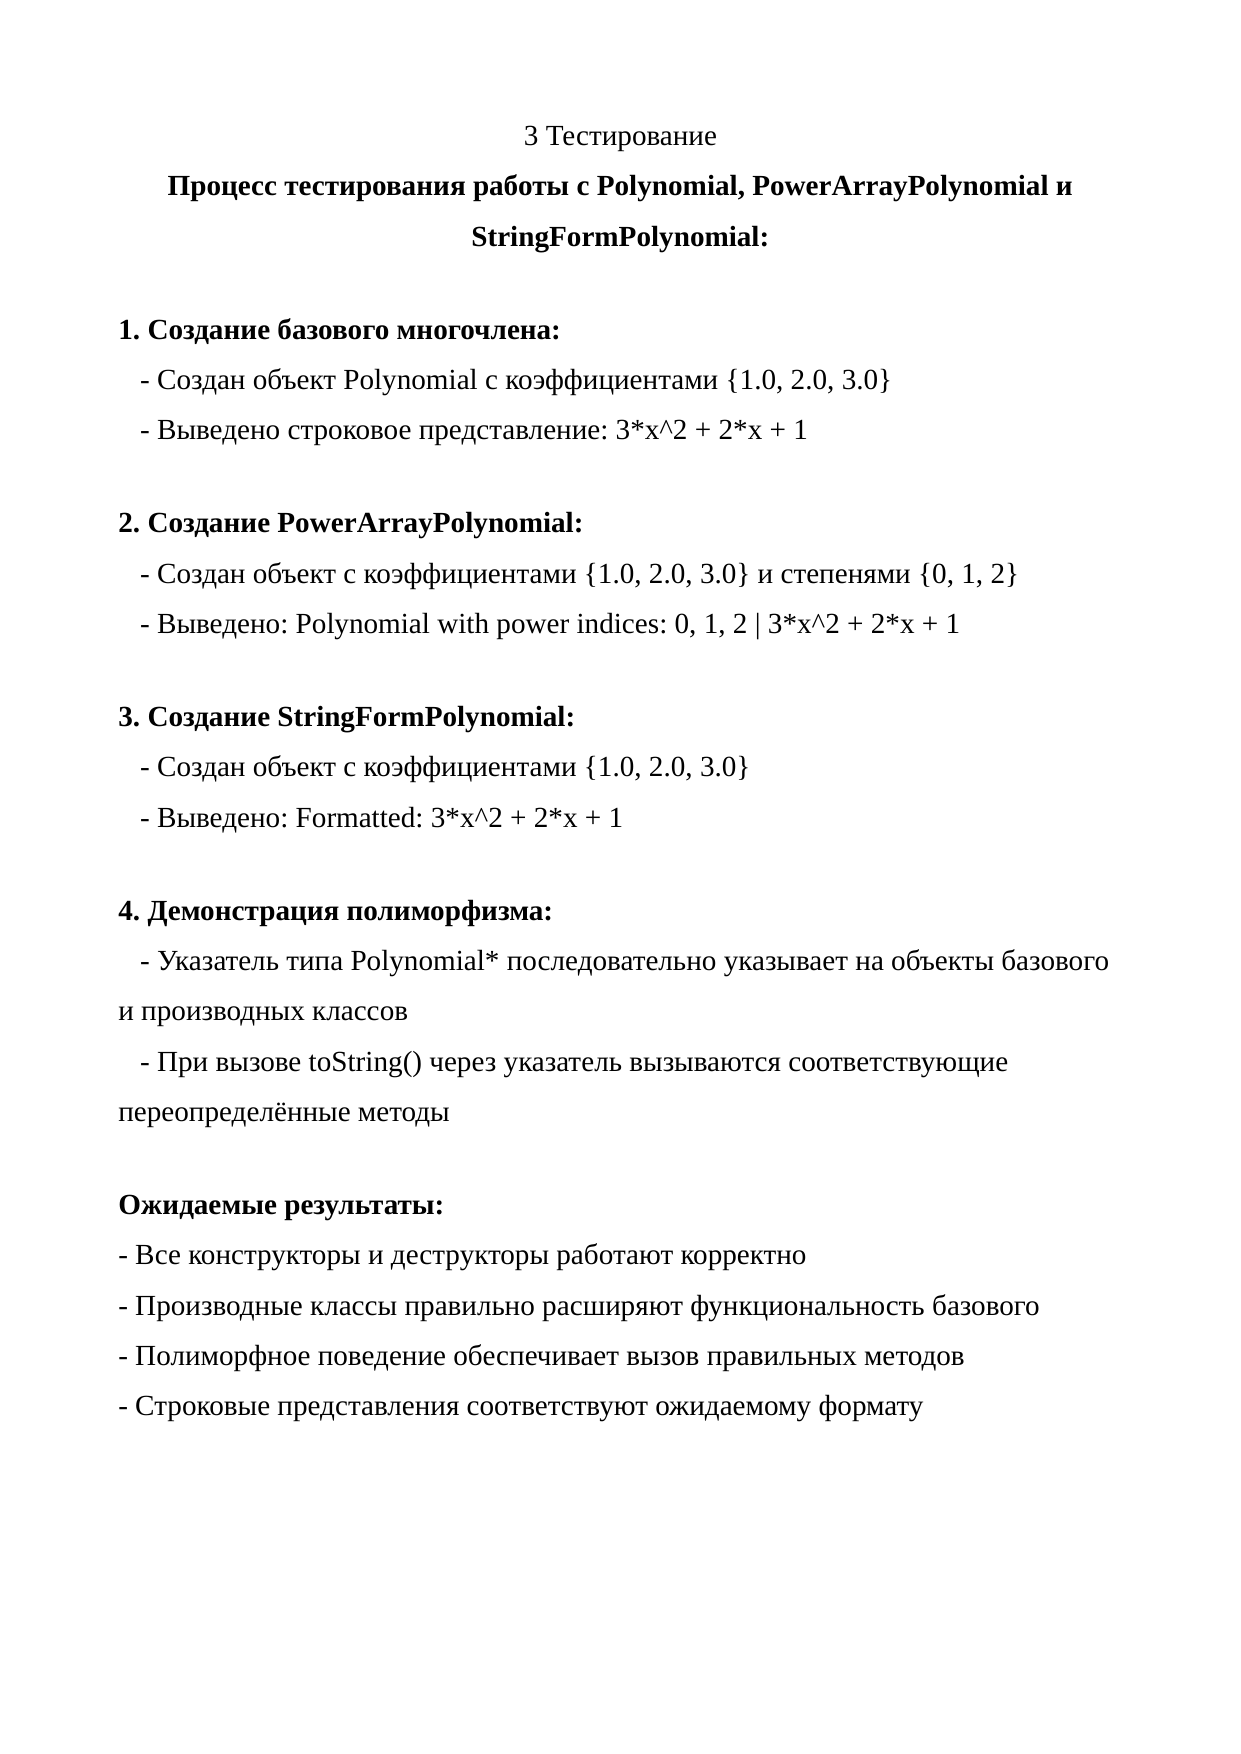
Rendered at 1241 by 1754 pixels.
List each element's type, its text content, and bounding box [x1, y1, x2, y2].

text Ожидаемые результаты: [118, 1187, 1122, 1221]
text 3 Тестирование [118, 118, 1122, 152]
text - Выведено: Polynomial with power indices: 0, 1, 2 | 3*x^2 + 2*x + 1 [118, 606, 1122, 639]
text 1. Создание базового многочлена: [118, 312, 1122, 345]
text - Выведено: Formatted: 3*x^2 + 2*x + 1 [118, 800, 1122, 833]
text - Производные классы правильно расширяют функциональность базового [118, 1288, 1122, 1321]
text - Создан объект с коэффициентами {1.0, 2.0, 3.0} и степенями {0, 1, 2} [118, 556, 1122, 589]
text - Указатель типа Polynomial* последовательно указывает на объекты базового и производных классов [118, 943, 1122, 1027]
text 3. Создание StringFormPolynomial: [118, 699, 1122, 733]
text - При вызове toString() через указатель вызываются соответствующие переопределённые методы [118, 1044, 1122, 1127]
text 4. Демонстрация полиморфизма: [118, 893, 1122, 926]
text Процесс тестирования работы с Polynomial, PowerArrayPolynomial и StringFormPolynomial: [118, 168, 1122, 252]
text - Все конструкторы и деструкторы работают корректно [118, 1237, 1122, 1271]
text - Выведено строковое представление: 3*x^2 + 2*x + 1 [118, 412, 1122, 446]
text - Создан объект с коэффициентами {1.0, 2.0, 3.0} [118, 749, 1122, 783]
text - Строковые представления соответствуют ожидаемому формату [118, 1388, 1122, 1422]
text - Создан объект Polynomial с коэффициентами {1.0, 2.0, 3.0} [118, 362, 1122, 396]
text 2. Создание PowerArrayPolynomial: [118, 505, 1122, 539]
text - Полиморфное поведение обеспечивает вызов правильных методов [118, 1338, 1122, 1371]
